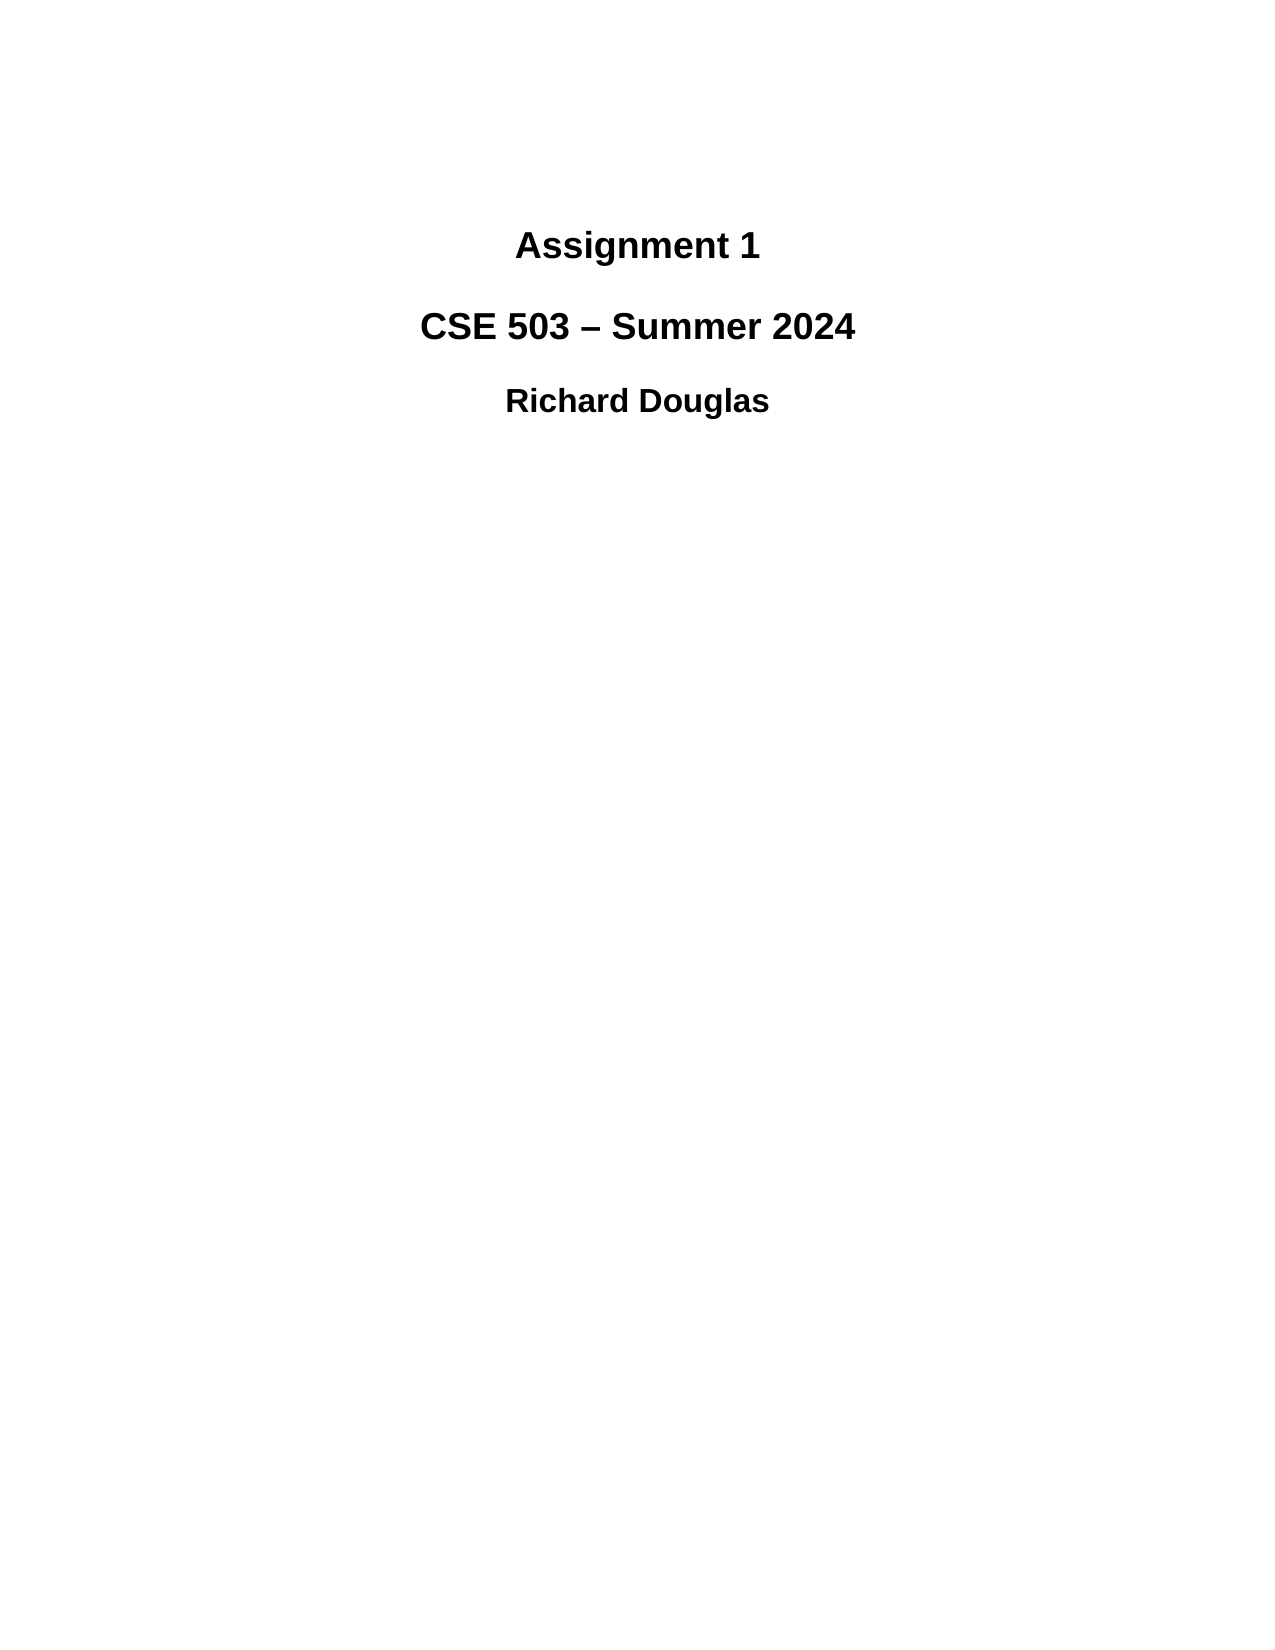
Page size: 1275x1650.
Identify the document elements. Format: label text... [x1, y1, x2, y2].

subtitle Richard Douglas [118, 381, 1157, 419]
subtitle Assignment 1 [118, 224, 1157, 267]
subtitle CSE 503 – Summer 2024 [118, 304, 1157, 347]
